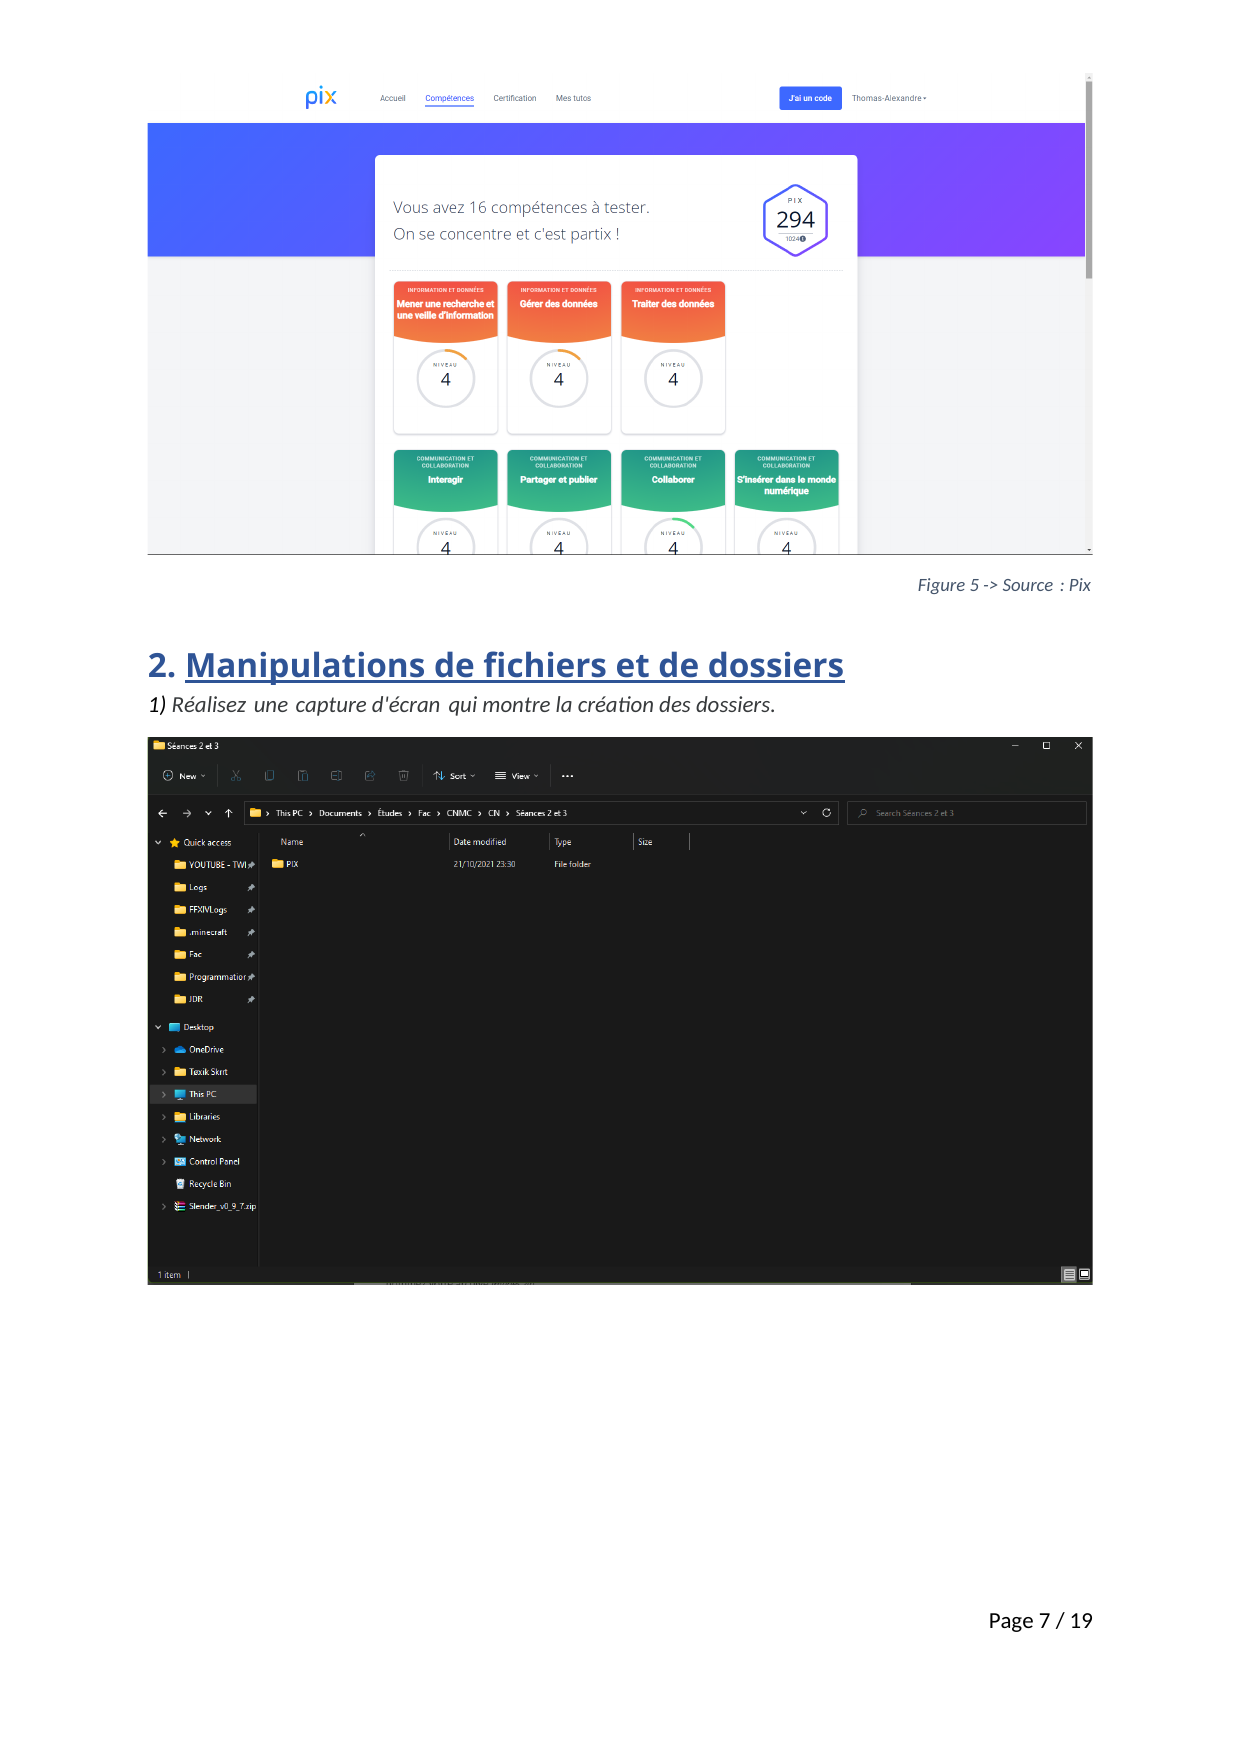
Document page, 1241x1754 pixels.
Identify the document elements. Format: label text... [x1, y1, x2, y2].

subtitle 2. Manipulations de fichiers et de dossiers [148, 642, 1093, 687]
text 1) Réalisez une capture d'écran qui montre la création des dossiers. [148, 690, 1093, 718]
text Figure 5 -> Source : Pix [148, 573, 1093, 596]
